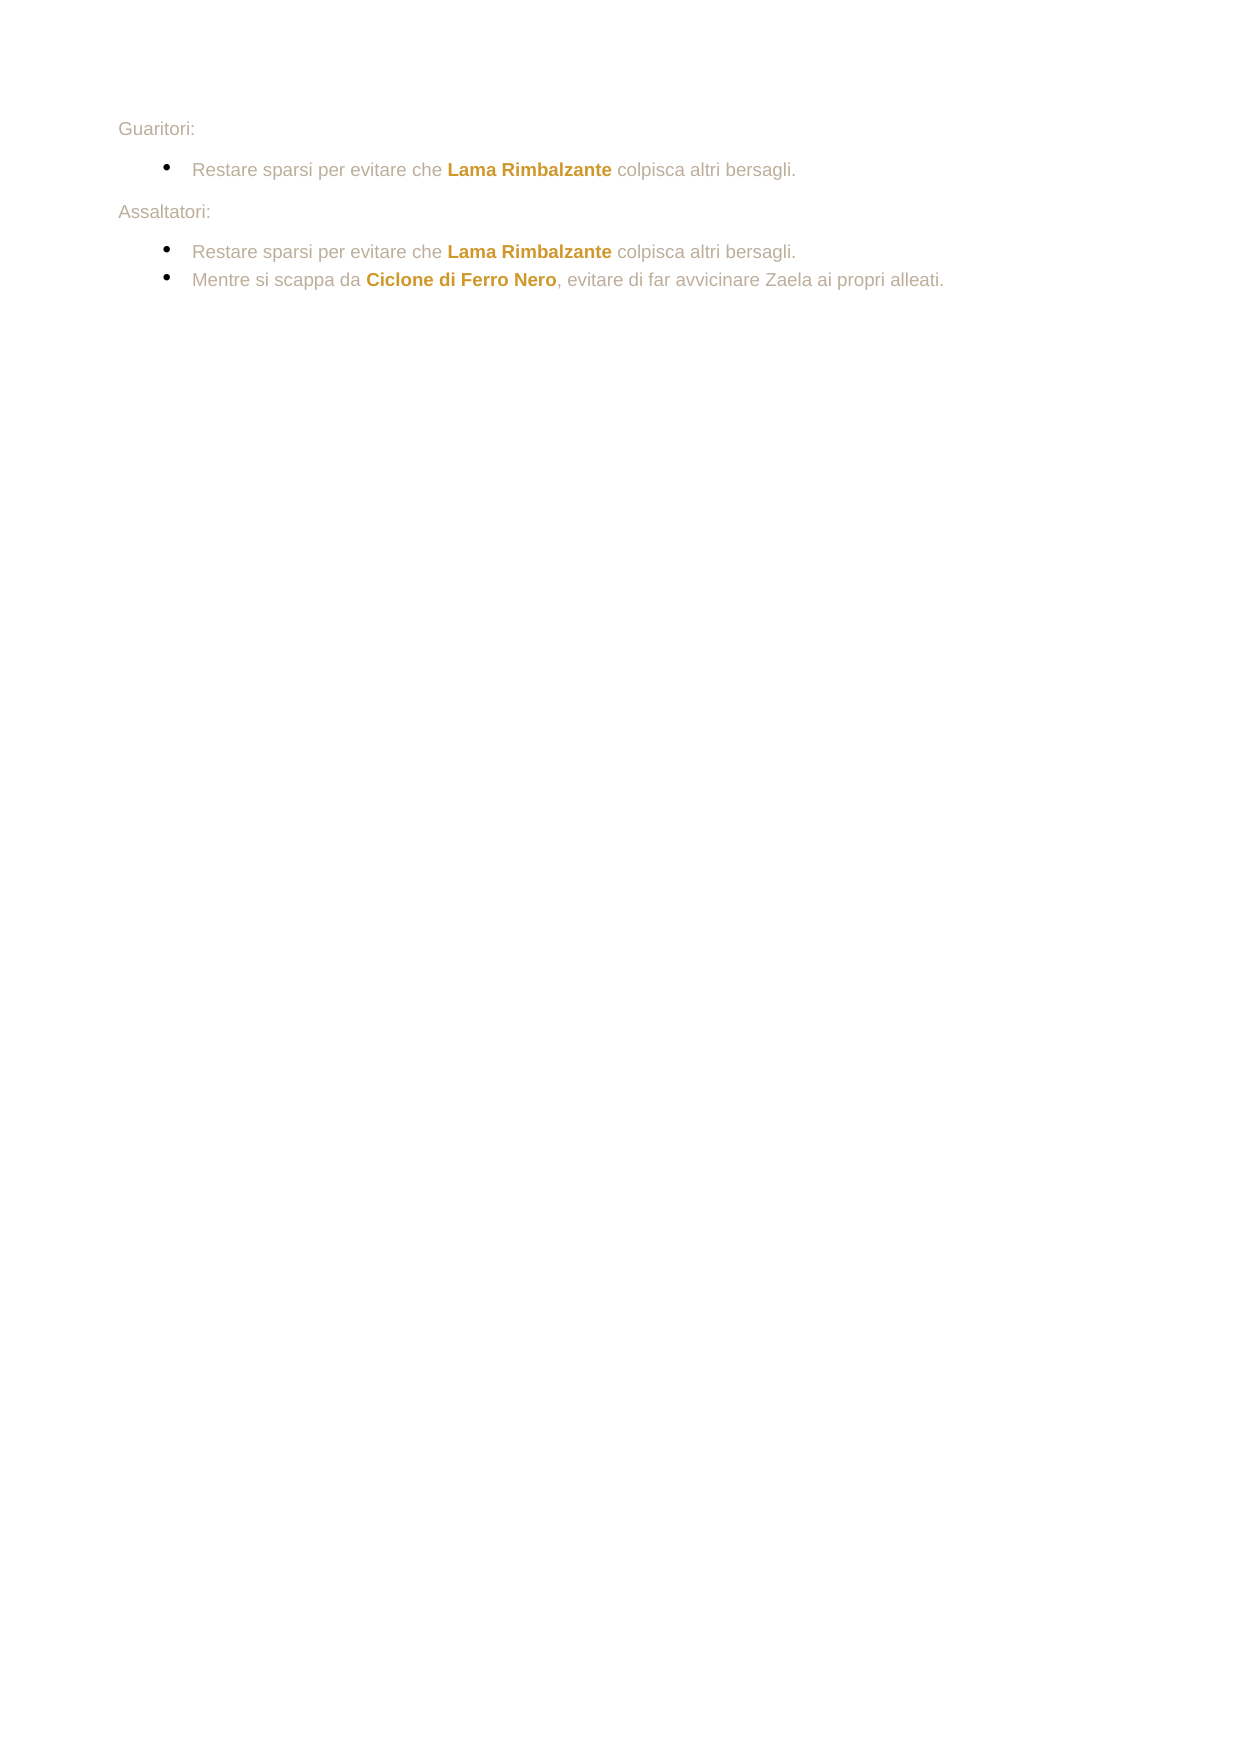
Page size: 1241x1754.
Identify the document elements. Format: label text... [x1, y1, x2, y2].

list Restare sparsi per evitare che Lama Rimbalzante colpisca altri bersagli. [162, 158, 1122, 182]
text Guaritori: [118, 118, 1122, 140]
list Mentre si scappa da Ciclone di Ferro Nero, evitare di far avvicinare Zaela ai propri alleati. [162, 269, 1122, 292]
list Restare sparsi per evitare che Lama Rimbalzante colpisca altri bersagli. [162, 241, 1122, 264]
text Assaltatori: [118, 201, 1122, 222]
